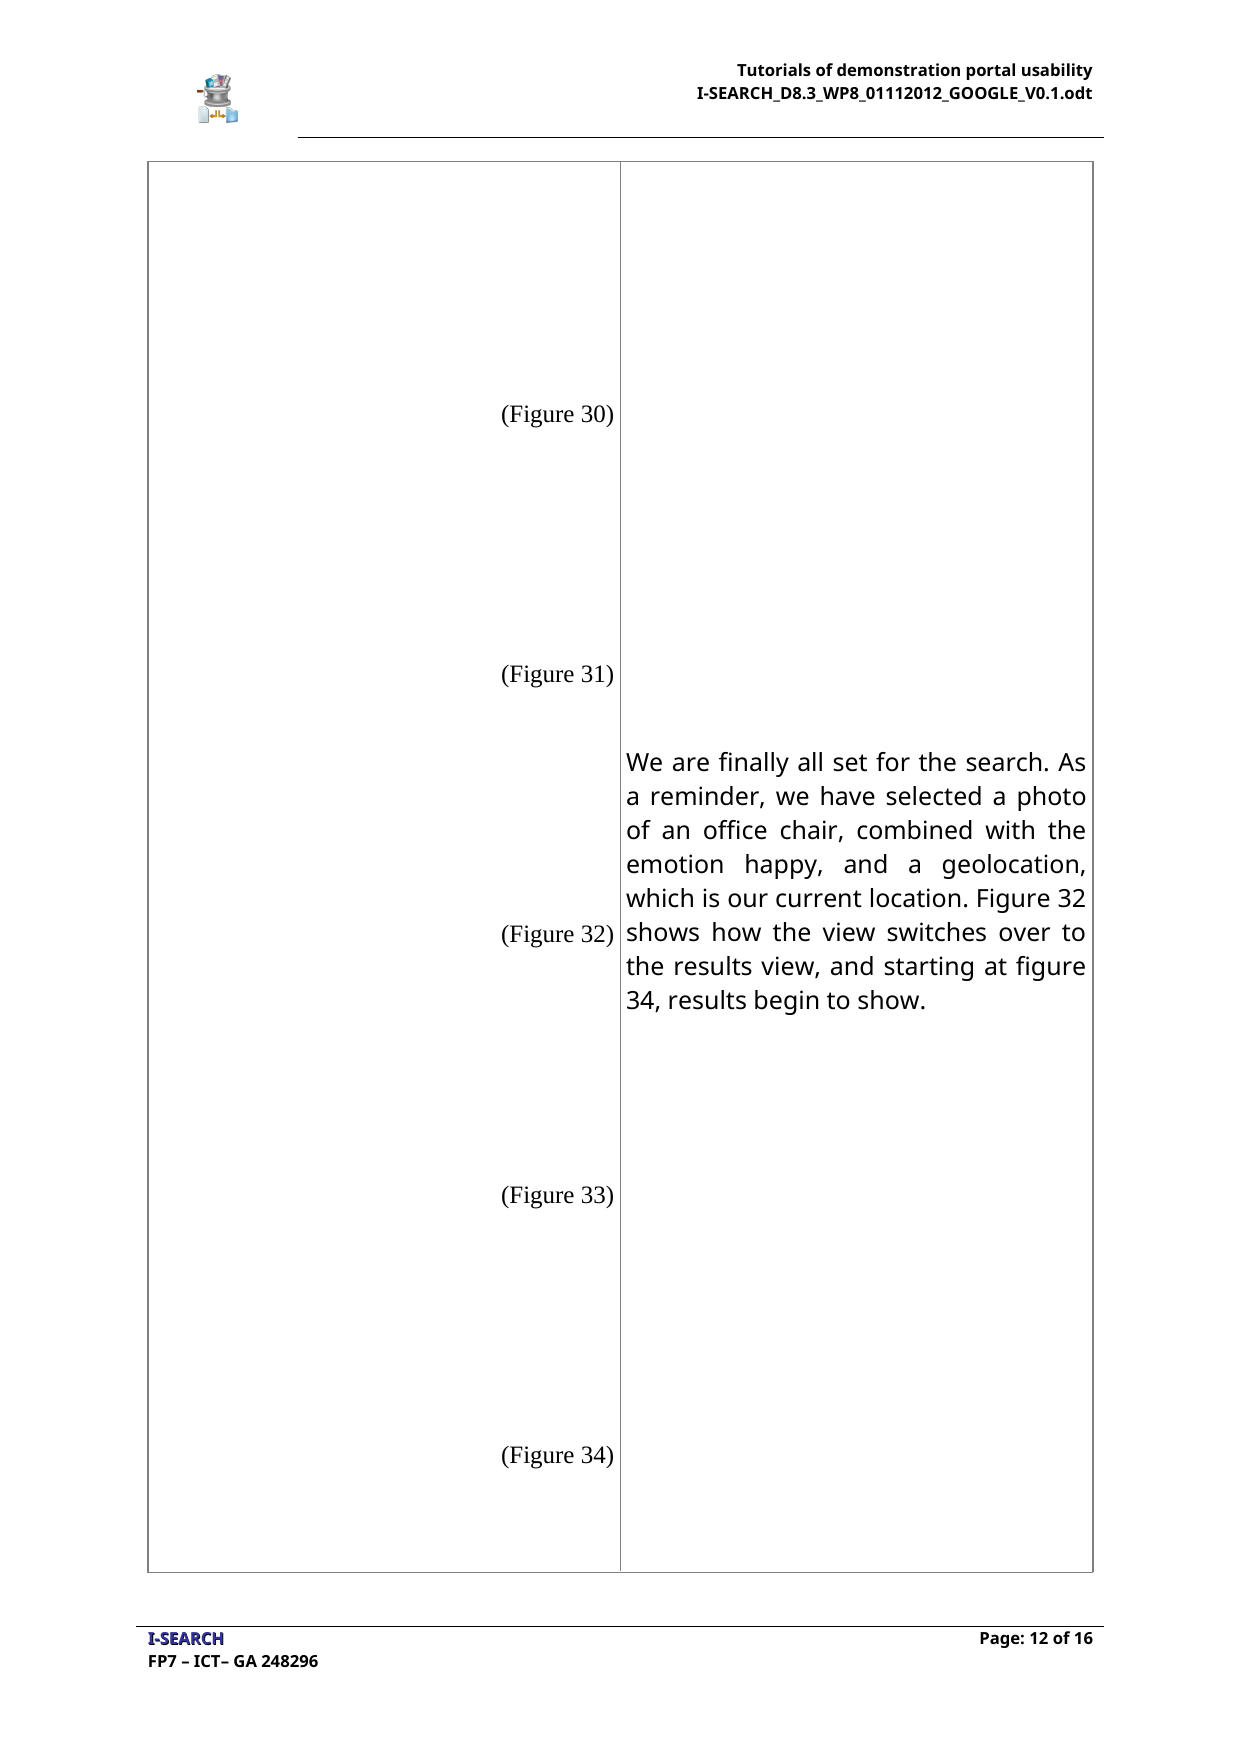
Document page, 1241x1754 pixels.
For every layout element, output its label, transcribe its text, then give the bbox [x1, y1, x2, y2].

table_header We are finally all set for the search. As a reminder, we have selected a photo of an office chair, combined with the emotion happy, and a geolocation, which is our current location. Figure 32 shows how the view switches over to the results view, and starting at figure 34, results begin to show. [620, 162, 1092, 1572]
table_header (Figure 30) (Figure 31) (Figure 32) (Figure 33) (Figure 34) [149, 162, 620, 1572]
picture [189, 66, 246, 130]
